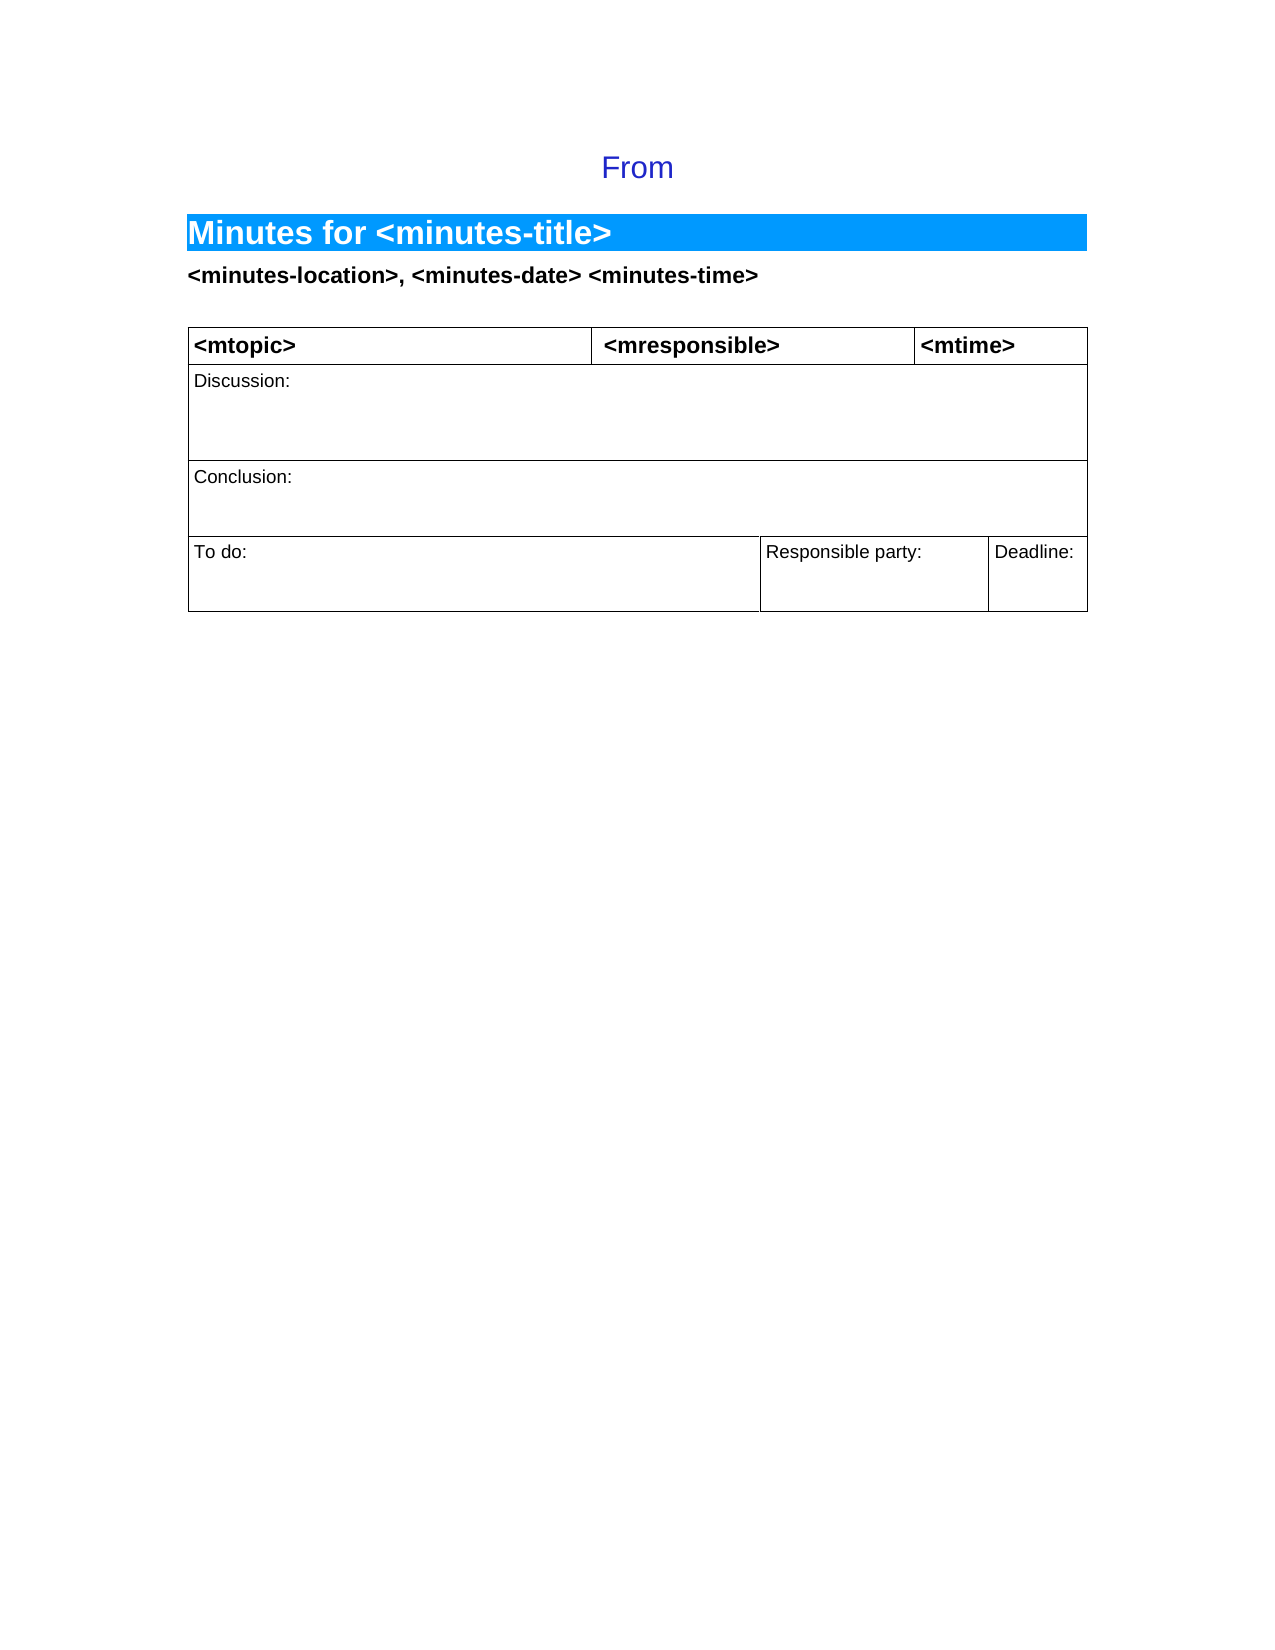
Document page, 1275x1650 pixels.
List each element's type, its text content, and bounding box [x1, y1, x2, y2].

table_header <mresponsible> [592, 328, 914, 364]
title Minutes for <minutes-title> [187, 214, 1087, 251]
table_header <mtopic> [189, 328, 591, 364]
table_header <mtime> [915, 328, 1087, 364]
table_cell Deadline: [989, 537, 1087, 611]
table_cell Conclusion: [189, 461, 1087, 536]
text <minutes-location>, <minutes-date> <minutes-time> [187, 263, 1087, 289]
table_cell To do: [189, 537, 759, 611]
table_cell Discussion: [189, 365, 1087, 460]
table_cell Responsible party: [761, 537, 988, 611]
